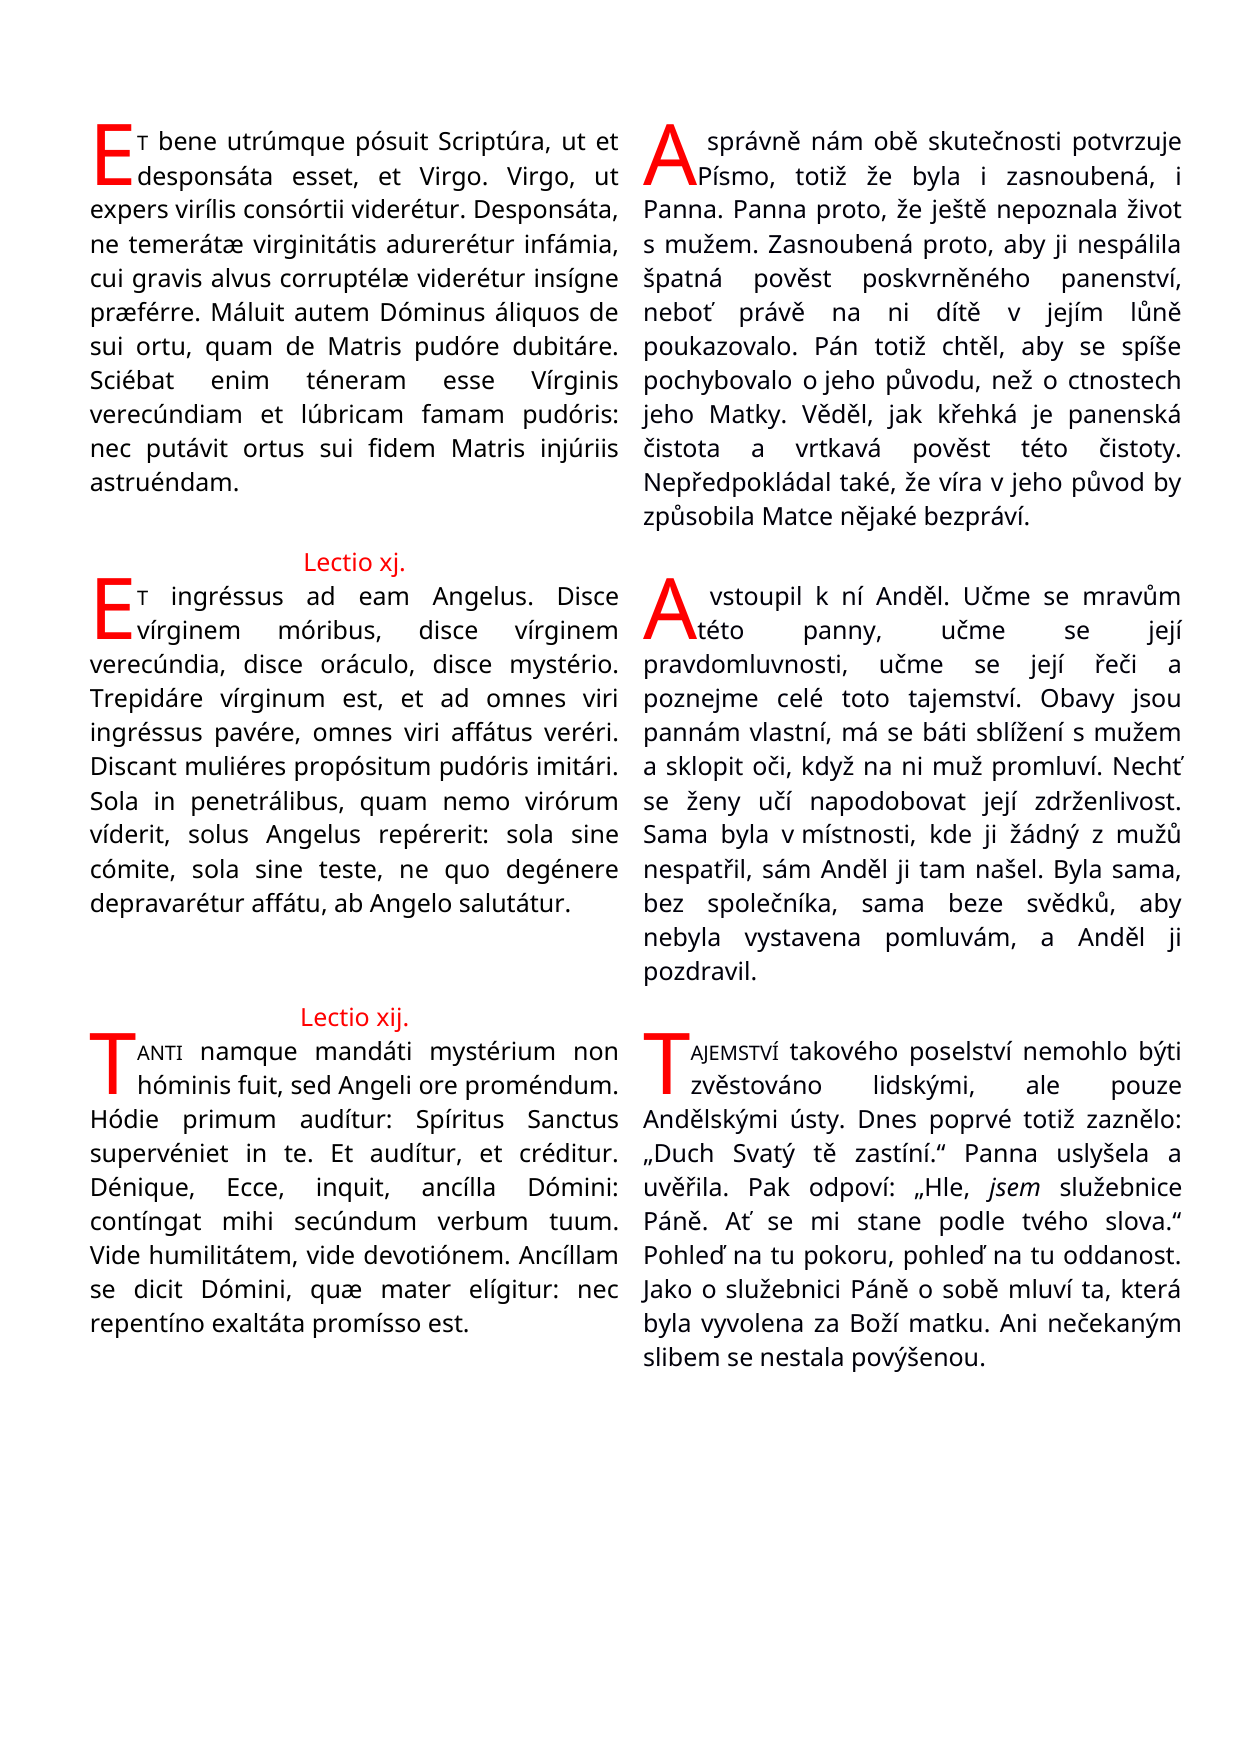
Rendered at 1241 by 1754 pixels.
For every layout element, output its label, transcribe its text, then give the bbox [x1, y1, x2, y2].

table_cell Et bene utrúmque pósuit Scriptúra, ut et desponsáta esset, et Virgo. Virgo, ut expers virílis consórtii viderétur. Desponsáta, ne temerátæ virginitátis adurerétur infámia, cui gravis alvus corruptélæ viderétur insígne præférre. Máluit autem Dóminus áliquos de sui ortu, quam de Matris pudóre dubitáre. Sciébat enim téneram esse Vírginis verecúndiam et lúbricam famam pudóris: nec putávit ortus sui fidem Matris injúriis astruéndam. [78, 118, 631, 539]
table_cell Lectio xj. Et ingréssus ad eam Angelus. Disce vírginem móribus, disce vírginem verecúndia, disce oráculo, disce mystério. Trepidáre vírginum est, et ad omnes viri ingréssus pavére, omnes viri affátus veréri. Discant muliéres propósitum pudóris imitári. Sola in penetrálibus, quam nemo virórum víderit, solus Angelus repérerit: sola sine cómite, sola sine teste, ne quo degénere depravarétur affátu, ab Angelo salutátur. [78, 539, 631, 993]
table_cell A vstoupil k ní Anděl. Učme se mravům této panny, učme se její pravdomluvnosti, učme se její řeči a poznejme celé toto tajemství. Obavy jsou pannám vlastní, má se báti sblížení s mužem a sklopit oči, když na ni muž promluví. Nechť se ženy učí napodobovat její zdrženlivost. Sama byla v míst­nosti, kde ji žádný z mužů nespatřil, sám Anděl ji tam našel. Byla sama, bez společníka, sama beze svědků, aby nebyla vystavena pomluvám, a Anděl ji pozdravil. [631, 539, 1194, 993]
table_cell Lectio xij. Tanti namque mandáti mystérium non hóminis fuit, sed Angeli ore proméndum. Hódie primum audítur: Spíritus Sanctus supervéniet in te. Et audítur, et créditur. Dénique, Ecce, inquit, ancílla Dómini: contíngat mihi secúndum verbum tuum. Vide humilitátem, vide devotiónem. Ancíllam se dicit Dómini, quæ mater elígitur: nec repentíno exaltáta promísso est. [78, 994, 631, 1380]
table_cell A správně nám obě skutečnosti potvrzuje Písmo, totiž že byla i zasnoubená, i Panna. Panna proto, že ještě nepoznala život s mužem. Zasnoubená proto, aby ji nespálila špatná pověst poskvrněného panenství, neboť právě na ni dítě v jejím lůně poukazovalo. Pán totiž chtěl, aby se spíše pochybovalo o jeho původu, než o ctnostech jeho Matky. Věděl, jak křehká je panenská čistota a vrtkavá pověst této čistoty. Nepředpokládal také, že víra v jeho původ by způsobila Matce nějaké bezpráví. [631, 118, 1194, 539]
table_cell Tajemství takového poselství nemohlo býti zvěstováno lidskými, ale pouze Andělskými ústy. Dnes poprvé totiž zaznělo: „Duch Svatý tě zastíní.“ Panna uslyšela a uvěřila. Pak odpoví: „Hle, jsem služebnice Páně. Ať se mi stane podle tvého slova.“ Pohleď na tu pokoru, pohleď na tu oddanost. Jako o služebnici Páně o sobě mluví ta, která byla vyvolena za Boží matku. Ani nečekaným slibem se nestala povýšenou. [631, 994, 1194, 1380]
